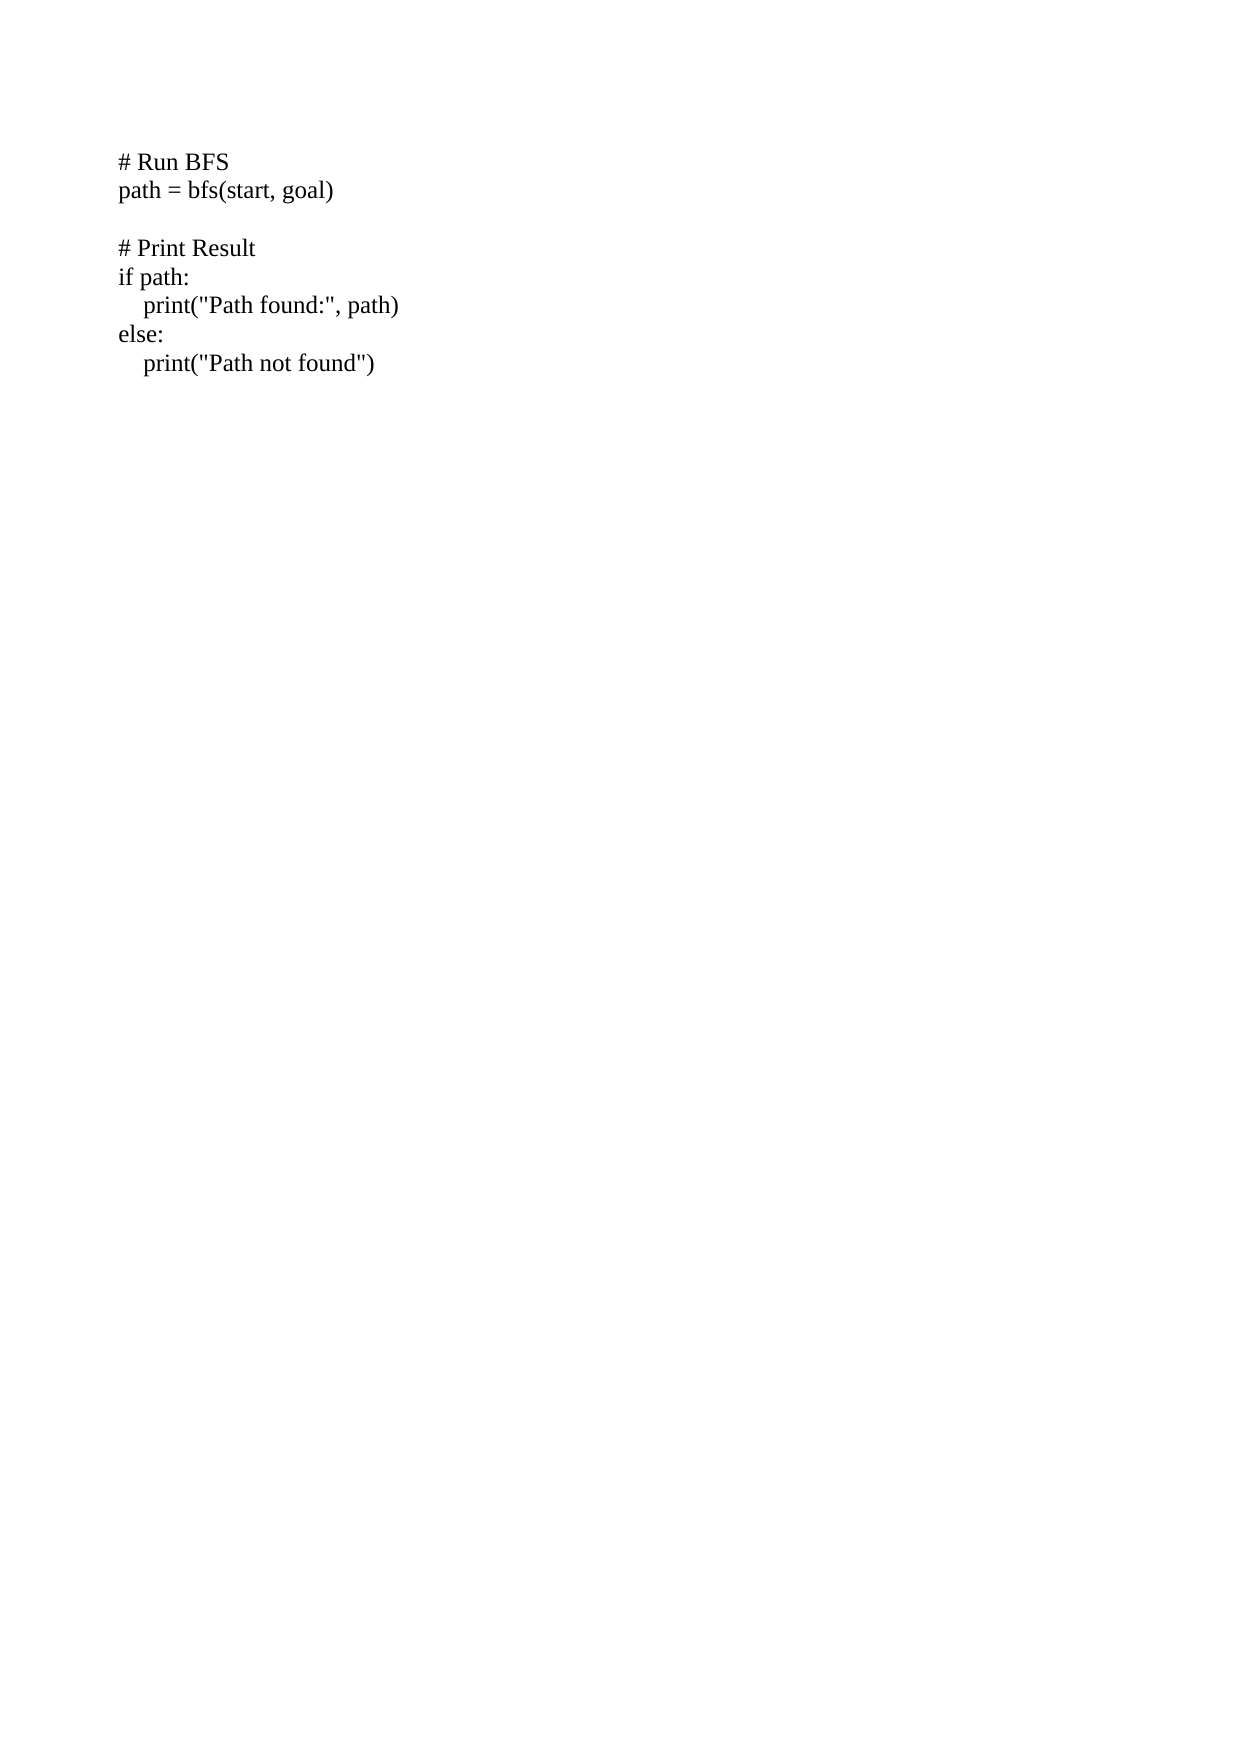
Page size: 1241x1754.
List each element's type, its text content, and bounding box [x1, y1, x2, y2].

text # Print Result [118, 233, 1122, 262]
text print("Path not found") [118, 348, 1122, 377]
text if path: [118, 262, 1122, 291]
text print("Path found:", path) [118, 291, 1122, 319]
text # Run BFS [118, 147, 1122, 176]
text else: [118, 319, 1122, 348]
text path = bfs(start, goal) [118, 176, 1122, 204]
